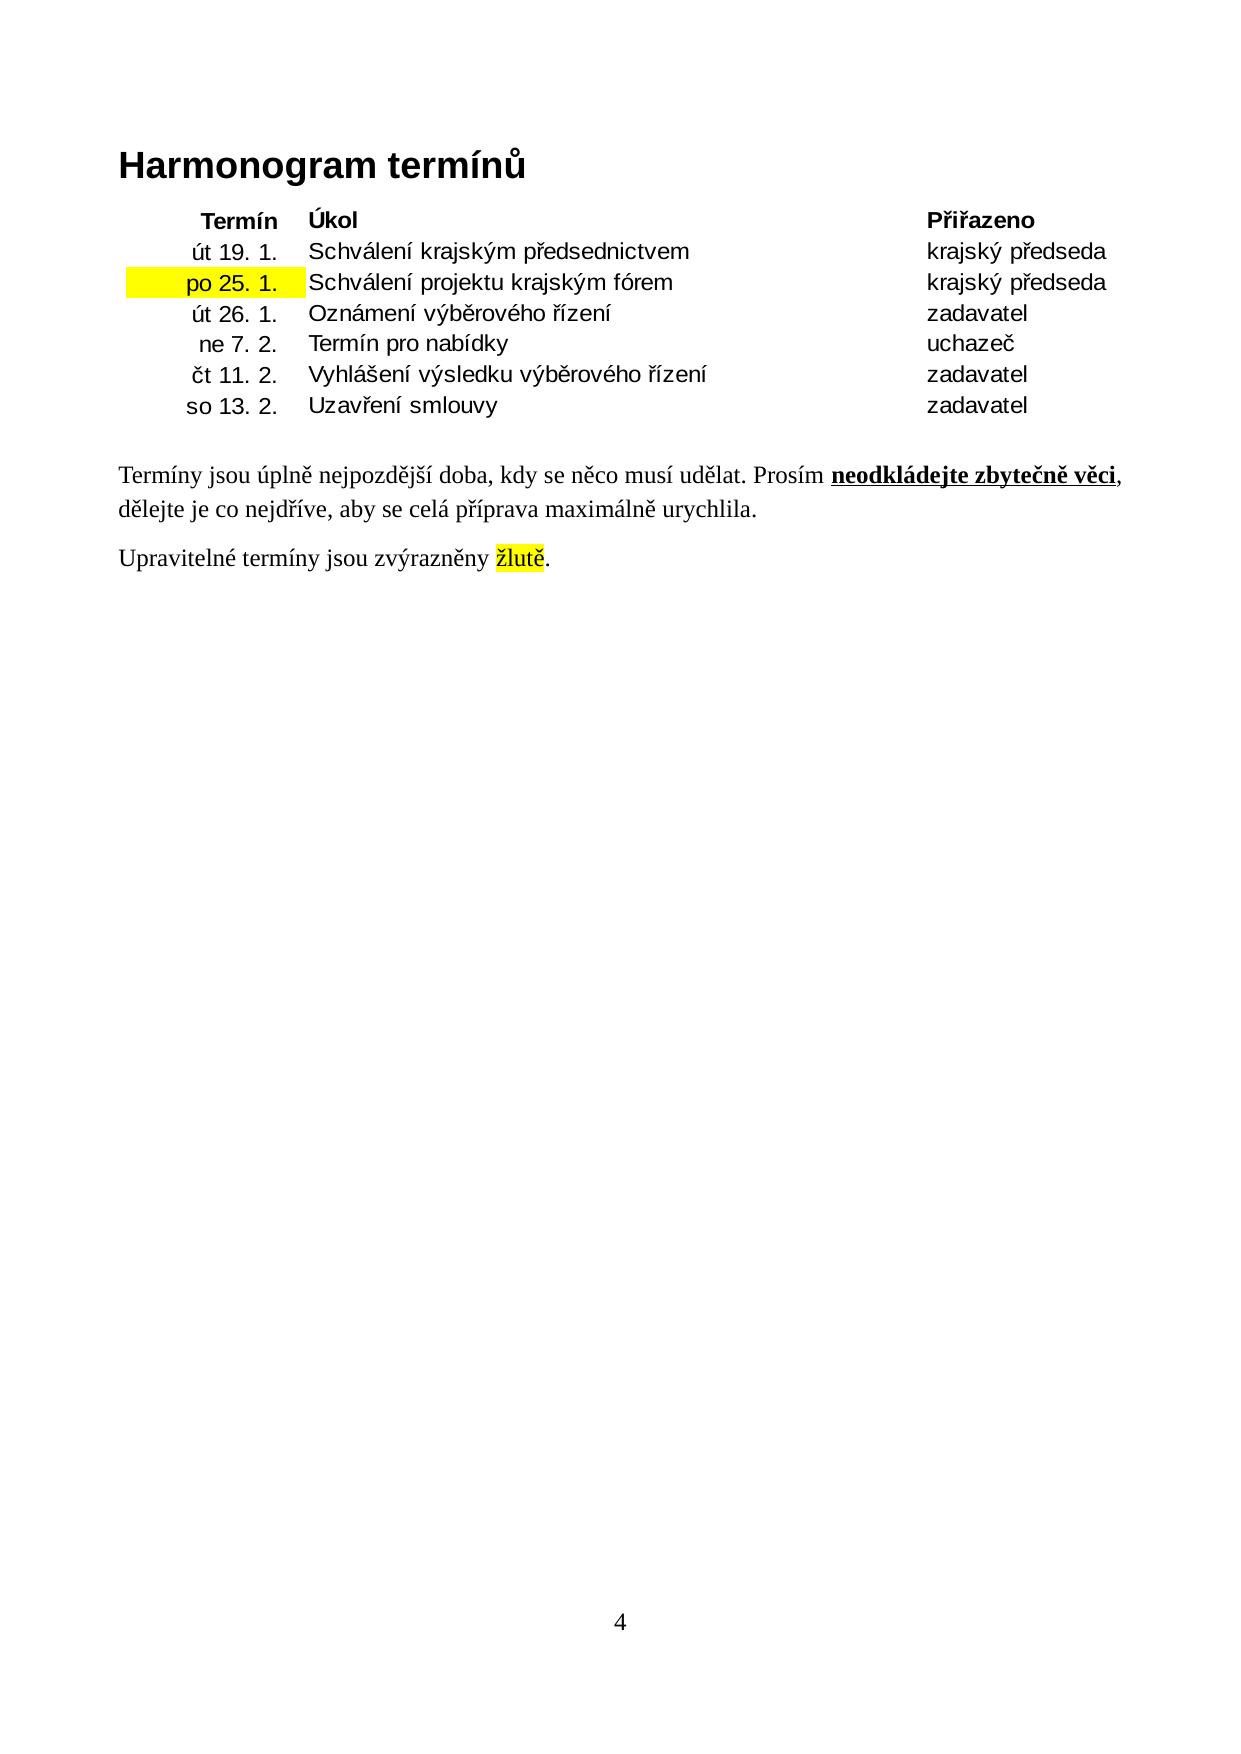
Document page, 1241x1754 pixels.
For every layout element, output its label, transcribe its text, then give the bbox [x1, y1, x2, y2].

text Termíny jsou úplně nejpozdější doba, kdy se něco musí udělat. Prosím neodkládejte zbytečně věci, dělejte je co nejdříve, aby se celá příprava maximálně urychlila. [118, 199, 1122, 523]
subtitle Harmonogram termínů [118, 143, 1122, 187]
text Upravitelné termíny jsou zvýrazněny žlutě. [118, 543, 1122, 572]
